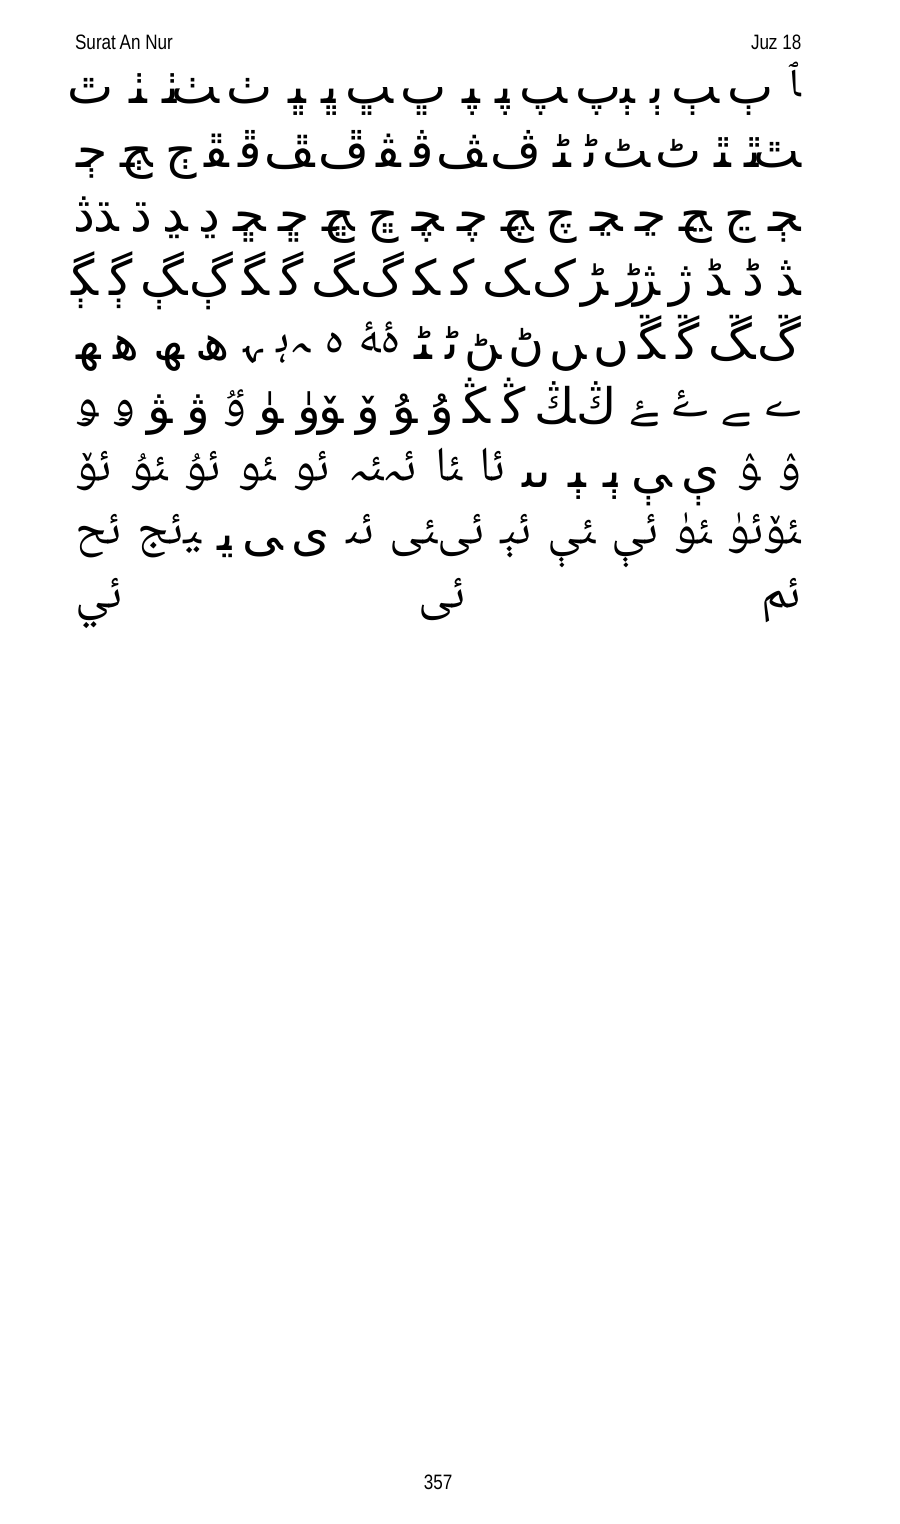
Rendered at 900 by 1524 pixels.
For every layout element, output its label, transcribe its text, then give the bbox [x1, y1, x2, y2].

text ﭑ ﭒ ﭓ ﭔ ﭕﭖ ﭗ ﭘ ﭙ ﭚ ﭛ ﭜ ﭝ ﭞ ﭟﭠ ﭡ ﭢ ﭣﭤ ﭥ ﭦ ﭧ ﭨ ﭩ ﭪ ﭫ ﭬ ﭭ ﭮ ﭯ ﭰ ﭱ ﭲ ﭳ ﭴ ﭵ ﭶ ﭷ ﭸ ﭹ ﭺ ﭻ ﭼ ﭽ ﭾ ﭿ ﮀ ﮁ ﮂ ﮃ ﮄ ﮅﮆ ﮇ ﮈ ﮉ ﮊ ﮋﮌ ﮍ ﮎ ﮏ ﮐ ﮑ ﮒ ﮓ ﮔ ﮕ ﮖ ﮗ ﮘ ﮙ ﮚ ﮛ ﮜ ﮝ ﮞ ﮟ ﮠ ﮡ ﮢ ﮣ ﮤﮥ ﮦ ﮧﮨ ﮩ ﮪ ﮫ ﮬ ﮭ ﮮ ﮯ ﮰ ﮱ ﯓ ﯔ ﯕ ﯖ ﯗ ﯘ ﯙ ﯚﯛ ﯜ ﯝ ﯞ ﯟ ﯠ ﯡ ﯢ ﯣ ﯤ ﯥ ﯦ ﯧ ﯨﯩ ﯪ ﯫ ﯬﯭ ﯮ ﯯ ﯰ ﯱ ﯲ ﯳﯴ ﯵ ﯶ ﯷ ﯸ ﯹﯺ ﯻ ﯼ ﯽ ﯾ ﯿﰀ ﰁ ﰂ ﰃ ﰄ [75, 60, 801, 635]
